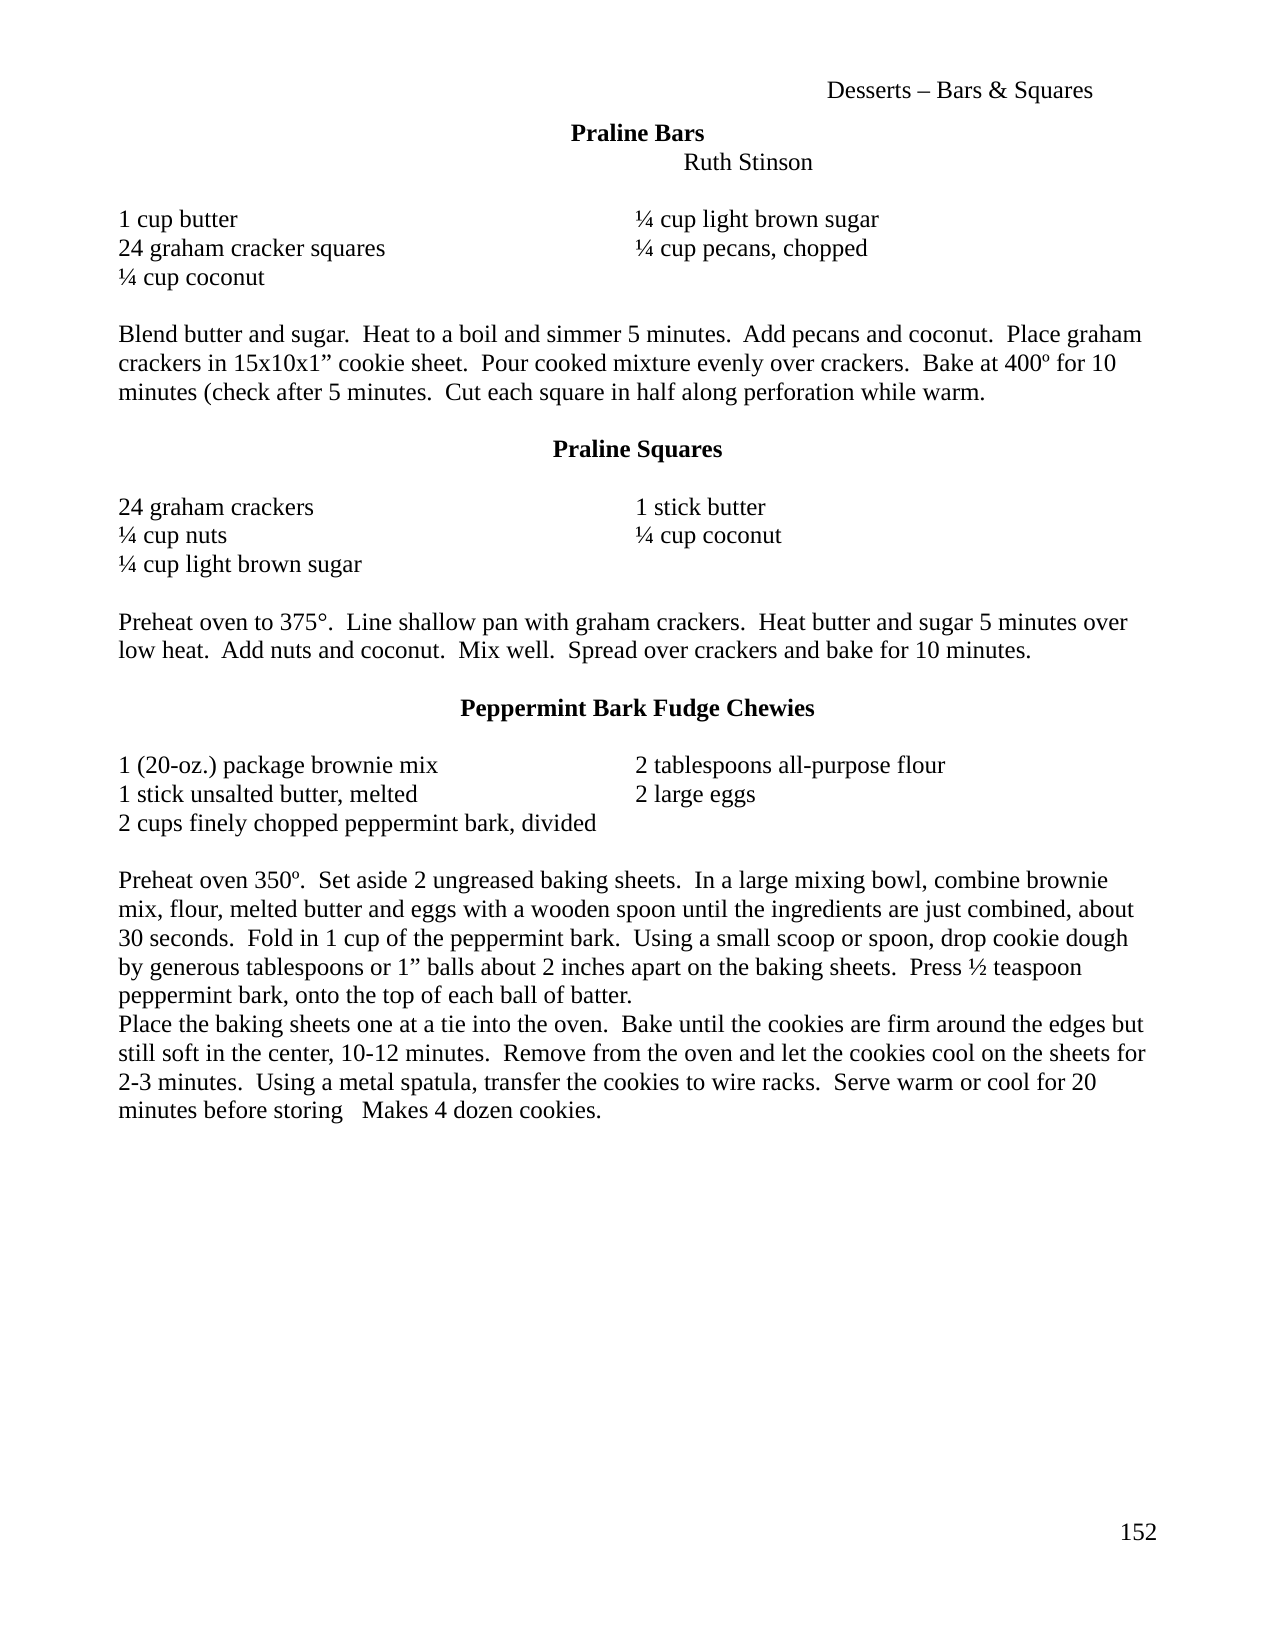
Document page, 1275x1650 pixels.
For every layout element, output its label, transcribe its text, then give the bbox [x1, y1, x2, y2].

text Preheat oven to 375°. Line shallow pan with graham crackers. Heat butter and sugar 5 minutes over low heat. Add nuts and coconut. Mix well. Spread over crackers and bake for 10 minutes. [118, 607, 1157, 664]
text 24 graham crackers 1 stick butter [118, 492, 1157, 521]
text ¼ cup coconut [118, 262, 1157, 291]
text 2 cups finely chopped peppermint bark, divided [118, 808, 1157, 837]
text 1 (20-oz.) package brownie mix 2 tablespoons all-purpose flour [118, 751, 1157, 779]
text 1 stick unsalted butter, melted 2 large eggs [118, 779, 1157, 808]
text Ruth Stinson [118, 147, 1157, 176]
text Peppermint Bark Fudge Chewies [118, 693, 1157, 722]
text ¼ cup nuts ¼ cup coconut [118, 521, 1157, 549]
text Preheat oven 350º. Set aside 2 ungreased baking sheets. In a large mixing bowl, combine brownie mix, flour, melted butter and eggs with a wooden spoon until the ingredients are just combined, about 30 seconds. Fold in 1 cup of the peppermint bark. Using a small scoop or spoon, drop cookie dough by generous tablespoons or 1” balls about 2 inches apart on the baking sheets. Press ½ teaspoon peppermint bark, onto the top of each ball of batter. [118, 866, 1157, 1009]
text 1 cup butter ¼ cup light brown sugar [118, 204, 1157, 233]
text Blend butter and sugar. Heat to a boil and simmer 5 minutes. Add pecans and coconut. Place graham crackers in 15x10x1” cookie sheet. Pour cooked mixture evenly over crackers. Bake at 400º for 10 minutes (check after 5 minutes. Cut each square in half along perforation while warm. [118, 319, 1157, 406]
text Praline Bars [118, 118, 1157, 147]
text Praline Squares [118, 434, 1157, 463]
text 24 graham cracker squares ¼ cup pecans, chopped [118, 233, 1157, 262]
text Place the baking sheets one at a tie into the oven. Bake until the cookies are firm around the edges but still soft in the center, 10-12 minutes. Remove from the oven and let the cookies cool on the sheets for 2-3 minutes. Using a metal spatula, transfer the cookies to wire racks. Serve warm or cool for 20 minutes before storing Makes 4 dozen cookies. [118, 1009, 1157, 1124]
text ¼ cup light brown sugar [118, 549, 1157, 578]
